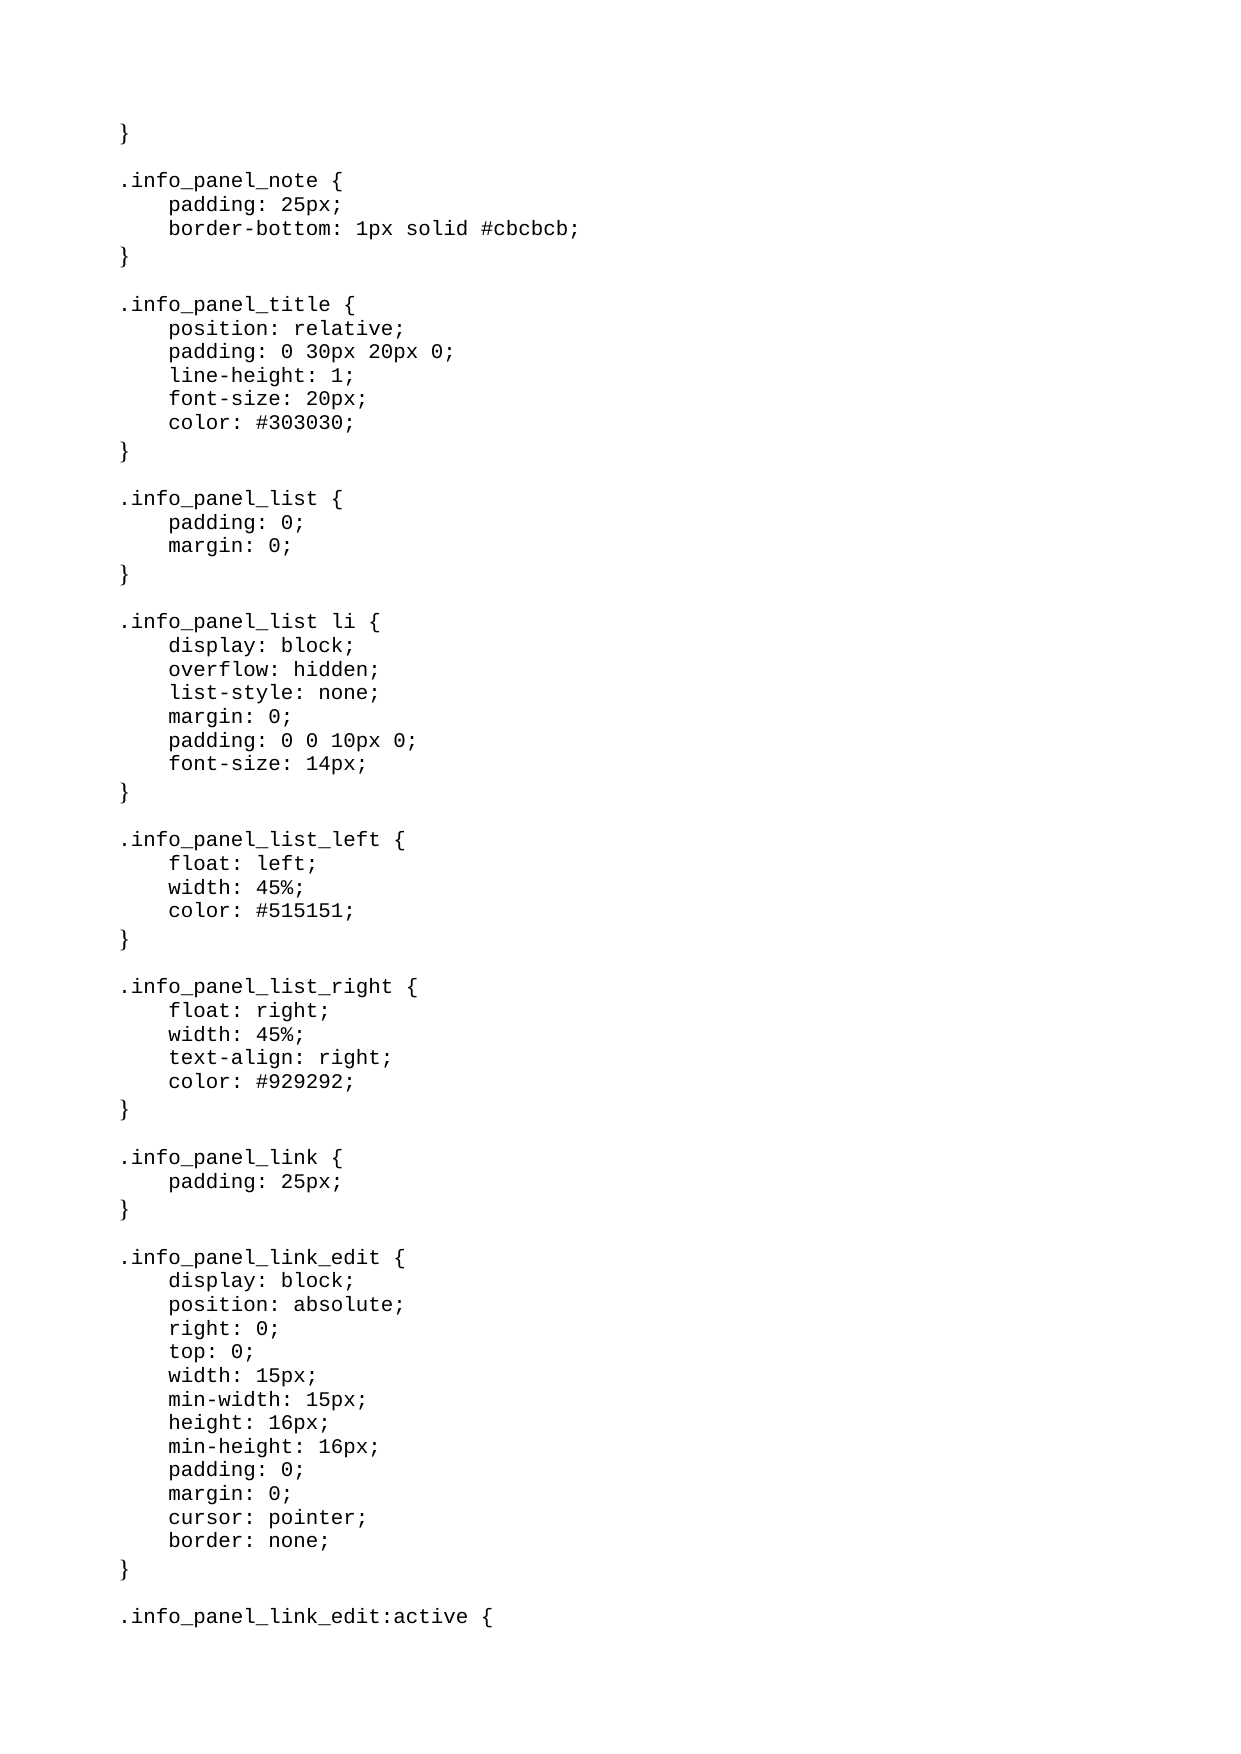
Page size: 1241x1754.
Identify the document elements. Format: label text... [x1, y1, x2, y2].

text border: none; [118, 1530, 1122, 1554]
text min-height: 16px; [118, 1436, 1122, 1459]
text .info_panel_list li { [118, 611, 1122, 635]
text cursor: pointer; [118, 1507, 1122, 1530]
text padding: 0 30px 20px 0; [118, 341, 1122, 365]
text position: absolute; [118, 1294, 1122, 1318]
text color: #303030; [118, 412, 1122, 436]
text } [118, 559, 1122, 588]
text margin: 0; [118, 535, 1122, 559]
text } [118, 118, 1122, 147]
text float: right; [118, 1000, 1122, 1024]
text line-height: 1; [118, 365, 1122, 388]
text min-width: 15px; [118, 1388, 1122, 1412]
text .info_panel_title { [118, 294, 1122, 317]
text right: 0; [118, 1318, 1122, 1341]
text width: 15px; [118, 1365, 1122, 1388]
text list-style: none; [118, 682, 1122, 706]
text } [118, 1194, 1122, 1223]
text } [118, 1554, 1122, 1583]
text text-align: right; [118, 1047, 1122, 1071]
text .info_panel_list_left { [118, 829, 1122, 853]
text .info_panel_list { [118, 488, 1122, 512]
text position: relative; [118, 317, 1122, 341]
text width: 45%; [118, 877, 1122, 900]
text .info_panel_link_edit { [118, 1247, 1122, 1270]
text display: block; [118, 1270, 1122, 1294]
text .info_panel_list_right { [118, 976, 1122, 1000]
text .info_panel_note { [118, 171, 1122, 194]
text font-size: 14px; [118, 753, 1122, 777]
text margin: 0; [118, 1483, 1122, 1507]
text font-size: 20px; [118, 388, 1122, 412]
text margin: 0; [118, 706, 1122, 730]
text color: #929292; [118, 1071, 1122, 1094]
text } [118, 777, 1122, 806]
text overflow: hidden; [118, 659, 1122, 682]
text padding: 0; [118, 512, 1122, 535]
text padding: 0; [118, 1459, 1122, 1483]
text } [118, 436, 1122, 464]
text } [118, 241, 1122, 270]
text top: 0; [118, 1341, 1122, 1365]
text color: #515151; [118, 900, 1122, 924]
text height: 16px; [118, 1412, 1122, 1436]
text display: block; [118, 635, 1122, 659]
text border-bottom: 1px solid #cbcbcb; [118, 218, 1122, 241]
text } [118, 924, 1122, 953]
text } [118, 1094, 1122, 1123]
text .info_panel_link_edit:active { [118, 1606, 1122, 1630]
text padding: 0 0 10px 0; [118, 730, 1122, 753]
text padding: 25px; [118, 194, 1122, 218]
text width: 45%; [118, 1024, 1122, 1047]
text .info_panel_link { [118, 1147, 1122, 1171]
text padding: 25px; [118, 1171, 1122, 1194]
text float: left; [118, 853, 1122, 877]
